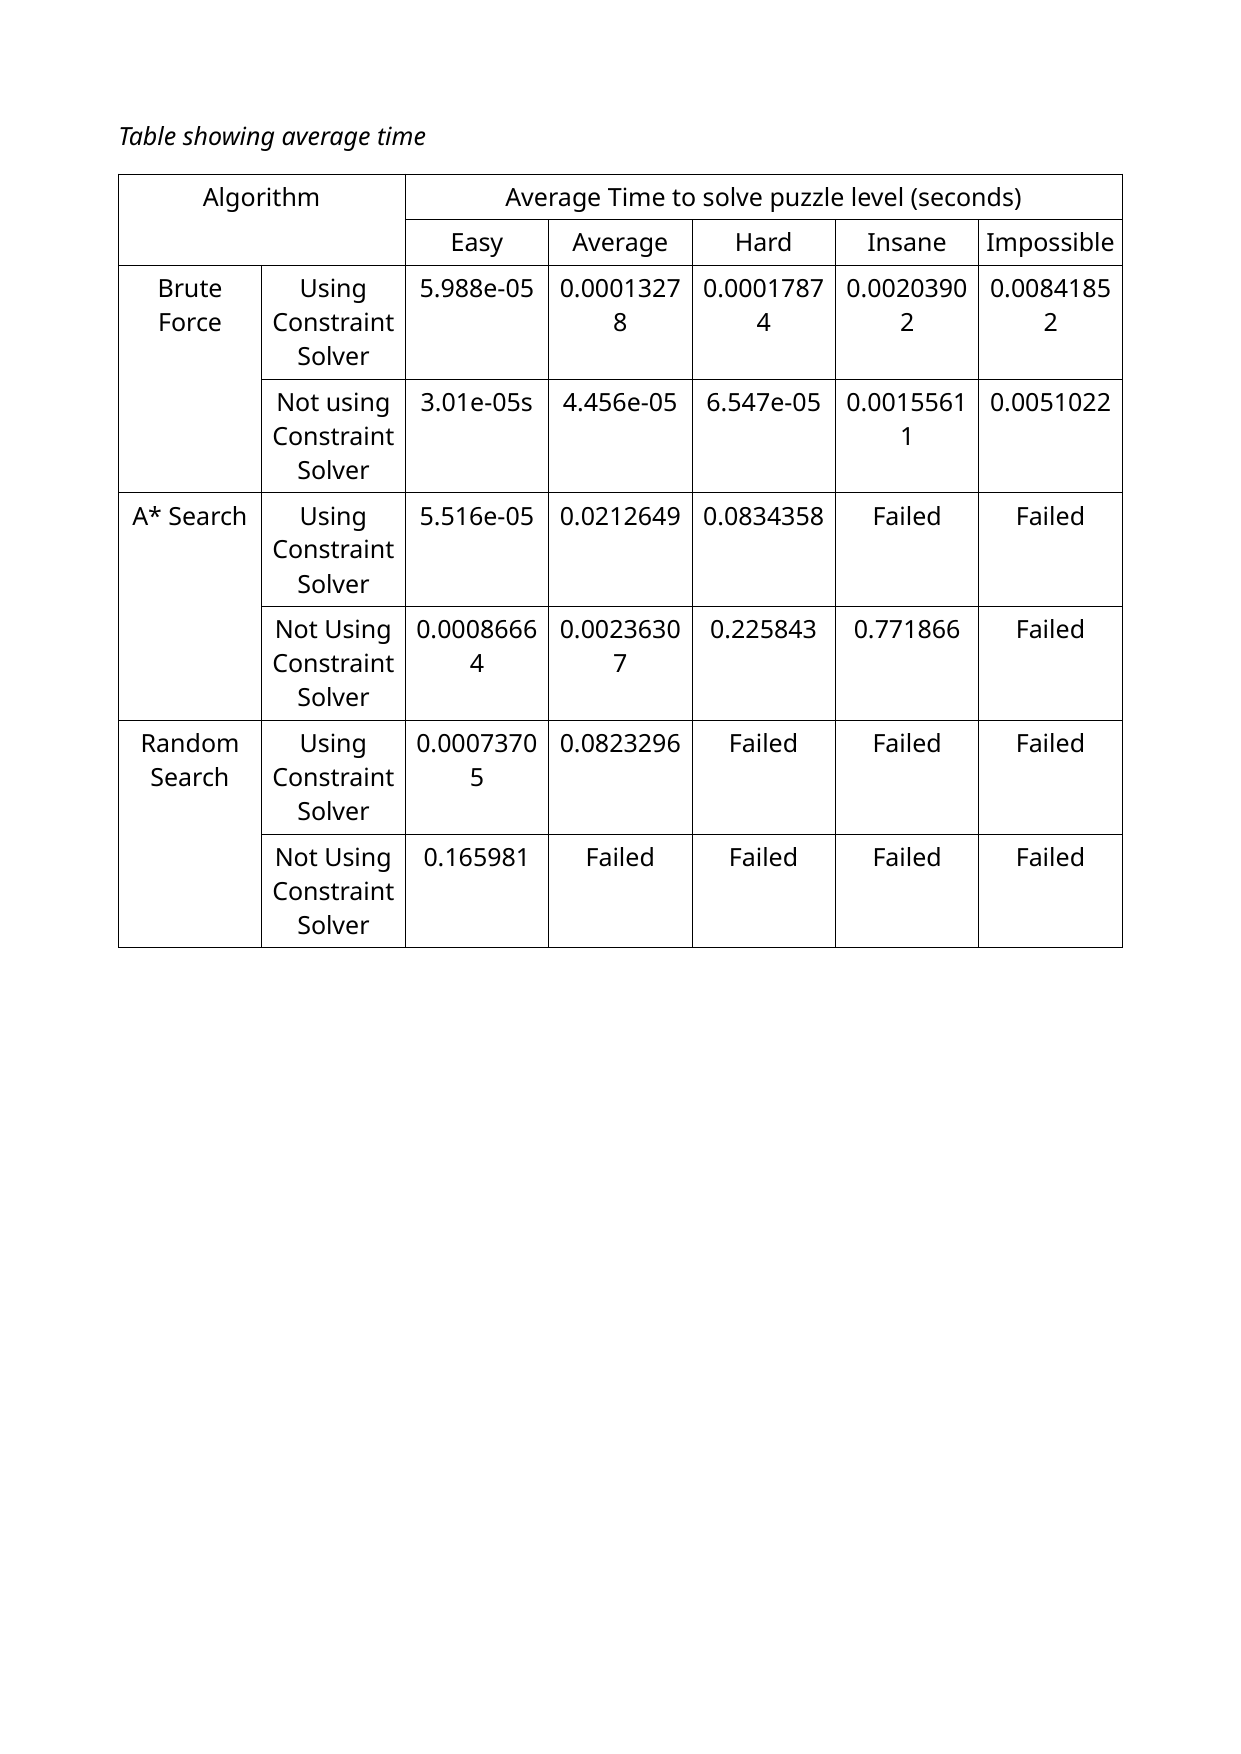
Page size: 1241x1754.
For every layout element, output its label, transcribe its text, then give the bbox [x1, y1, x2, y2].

table_cell Failed [979, 835, 1122, 947]
table_cell Insane [836, 220, 978, 265]
table_cell Failed [979, 607, 1122, 720]
table_cell Using Constraint Solver [262, 266, 405, 378]
table_cell Random Search [119, 721, 261, 947]
table_cell 0.0834358 [693, 493, 835, 606]
table_cell 0.00841852 [979, 266, 1122, 378]
table_cell Impossible [979, 220, 1122, 265]
table_cell 0.225843 [693, 607, 835, 720]
table_cell Failed [979, 721, 1122, 833]
table_header Algorithm [119, 175, 405, 265]
table_cell Failed [836, 721, 978, 833]
table_cell Average [549, 220, 692, 265]
table_cell 0.00017874 [693, 266, 835, 378]
table_cell Failed [979, 493, 1122, 606]
table_cell Brute Force [119, 266, 261, 492]
table_cell Not using Constraint Solver [262, 380, 405, 492]
table_cell 0.0823296 [549, 721, 692, 833]
table_cell 0.00013278 [549, 266, 692, 378]
table_cell Not Using Constraint Solver [262, 607, 405, 720]
table_cell A* Search [119, 493, 261, 720]
table_cell 0.165981 [406, 835, 548, 947]
table_cell 3.01e-05s [406, 380, 548, 492]
table_cell Failed [693, 721, 835, 833]
table_cell Using Constraint Solver [262, 721, 405, 833]
table_cell Not Using Constraint Solver [262, 835, 405, 947]
table_cell 6.547e-05 [693, 380, 835, 492]
text Table showing average time [118, 118, 1122, 152]
table_cell Failed [836, 835, 978, 947]
table_cell Easy [406, 220, 548, 265]
table_cell 0.00073705 [406, 721, 548, 833]
table_cell Failed [836, 493, 978, 606]
table_cell 0.00236307 [549, 607, 692, 720]
table_cell 0.00203902 [836, 266, 978, 378]
table_cell 5.988e-05 [406, 266, 548, 378]
table_cell Hard [693, 220, 835, 265]
table_cell 0.771866 [836, 607, 978, 720]
table_cell Failed [693, 835, 835, 947]
table_cell Failed [549, 835, 692, 947]
table_cell 0.00155611 [836, 380, 978, 492]
table_cell 0.0212649 [549, 493, 692, 606]
table_header Average Time to solve puzzle level (seconds) [406, 175, 1122, 219]
table_cell 4.456e-05 [549, 380, 692, 492]
table_cell 0.00086664 [406, 607, 548, 720]
table_cell 0.0051022 [979, 380, 1122, 492]
table_cell Using Constraint Solver [262, 493, 405, 606]
table_cell 5.516e-05 [406, 493, 548, 606]
